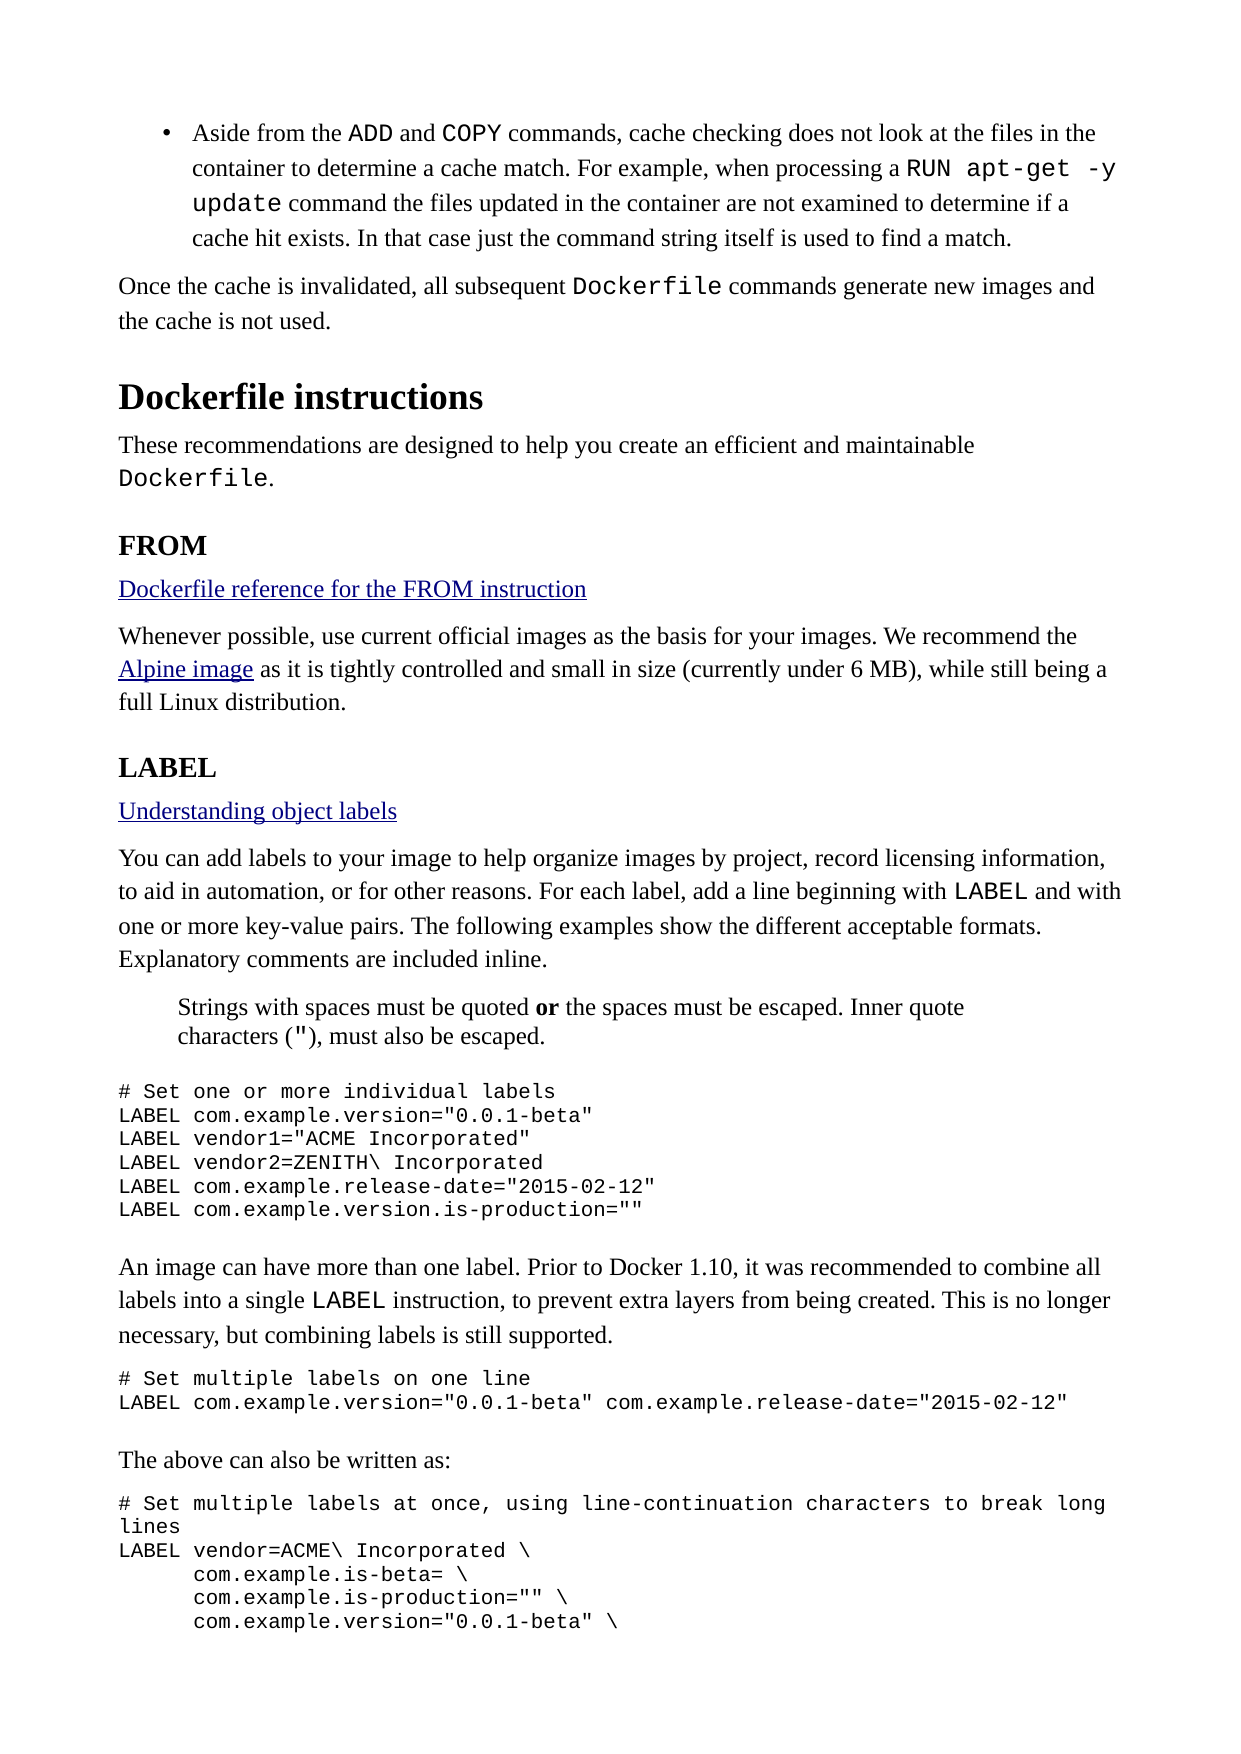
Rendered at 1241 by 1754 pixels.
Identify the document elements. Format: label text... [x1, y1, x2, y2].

text com.example.is-beta= \ [118, 1563, 1122, 1587]
text LABEL vendor1="ACME Incorporated" [118, 1128, 1122, 1152]
text LABEL vendor2=ZENITH\ Incorporated [118, 1152, 1122, 1176]
text Once the cache is invalidated, all subsequent Dockerfile commands generate new images and the cache is not used. [118, 271, 1122, 335]
text An image can have more than one label. Prior to Docker 1.10, it was recommended to combine all labels into a single LABEL instruction, to prevent extra layers from being created. This is no longer necessary, but combining labels is still supported. [118, 1252, 1122, 1349]
text Strings with spaces must be quoted or the spaces must be escaped. Inner quote characters ("), must also be escaped. [177, 992, 1063, 1052]
list Aside from the ADD and COPY commands, cache checking does not look at the files in the container to determine a cache match. For example, when processing a RUN apt-get -y update command the files updated in the container are not examined to determine if a cache hit exists. In that case just the command string itself is used to find a match. [162, 118, 1122, 252]
text Whenever possible, use current official images as the basis for your images. We recommend the Alpine image as it is tightly controlled and small in size (currently under 6 MB), while still being a full Linux distribution. [118, 621, 1122, 716]
text # Set multiple labels at once, using line-continuation characters to break long lines [118, 1493, 1122, 1540]
text # Set multiple labels on one line [118, 1368, 1122, 1392]
text The above can also be written as: [118, 1445, 1122, 1474]
text You can add labels to your image to help organize images by project, record licensing information, to aid in automation, or for other reasons. For each label, add a line beginning with LABEL and with one or more key-value pairs. The following examples show the different acceptable formats. Explanatory comments are included inline. [118, 843, 1122, 973]
text com.example.is-production="" \ [118, 1587, 1122, 1611]
text Understanding object labels [118, 796, 1122, 824]
text LABEL com.example.version.is-production="" [118, 1199, 1122, 1223]
text LABEL com.example.release-date="2015-02-12" [118, 1176, 1122, 1199]
subtitle Dockerfile instructions [118, 374, 1122, 418]
text These recommendations are designed to help you create an efficient and maintainable Dockerfile. [118, 430, 1122, 494]
text LABEL com.example.version="0.0.1-beta" com.example.release-date="2015-02-12" [118, 1392, 1122, 1416]
text com.example.version="0.0.1-beta" \ [118, 1611, 1122, 1634]
subtitle FROM [118, 528, 1122, 561]
text Dockerfile reference for the FROM instruction [118, 574, 1122, 603]
text LABEL com.example.version="0.0.1-beta" [118, 1105, 1122, 1128]
text # Set one or more individual labels [118, 1081, 1122, 1105]
text LABEL vendor=ACME\ Incorporated \ [118, 1540, 1122, 1563]
subtitle LABEL [118, 750, 1122, 783]
